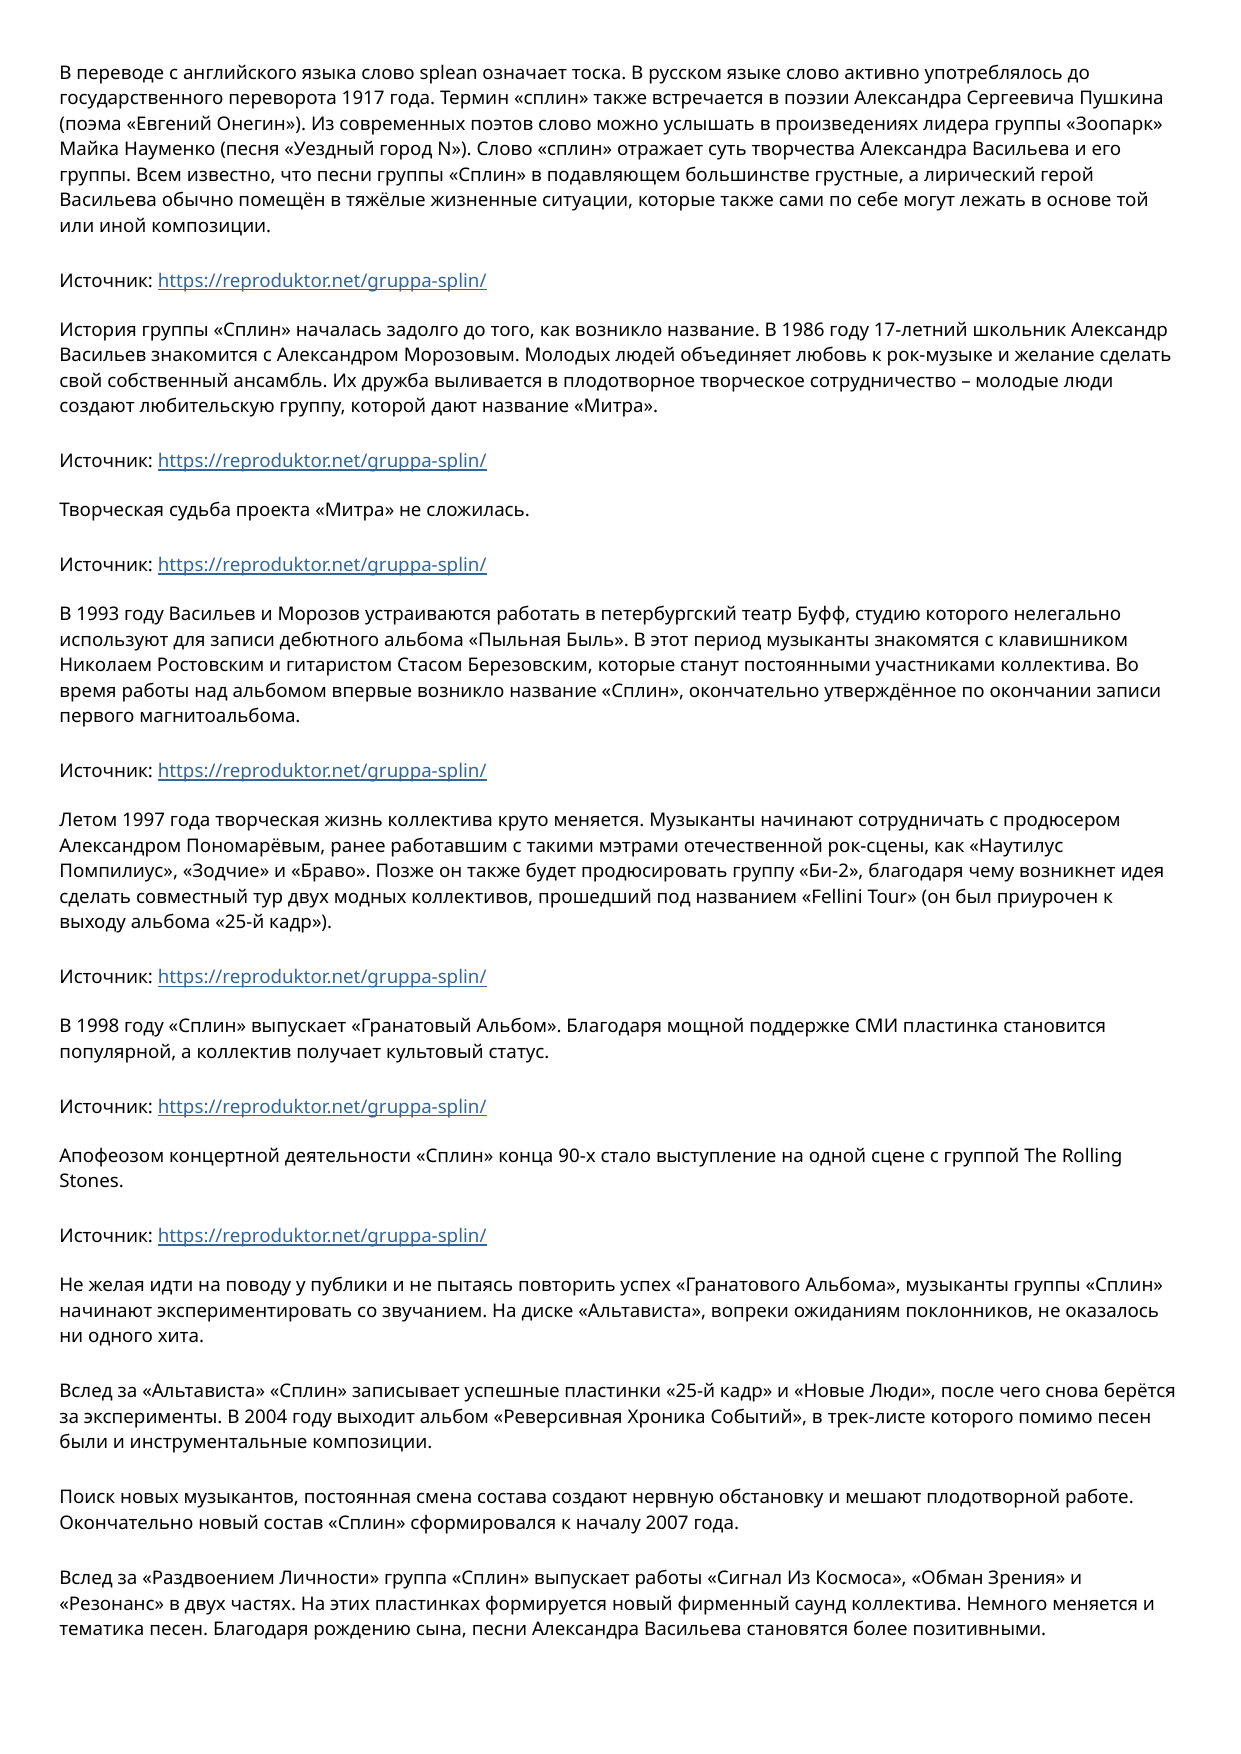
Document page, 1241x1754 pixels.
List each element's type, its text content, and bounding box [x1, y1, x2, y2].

text Источник: https://reproduktor.net/gruppa-splin/ [59, 758, 1181, 783]
text Творческая судьба проекта «Митра» не сложилась. [59, 497, 1181, 522]
text Источник: https://reproduktor.net/gruppa-splin/ [59, 267, 1181, 293]
text Не желая идти на поводу у публики и не пытаясь повторить успех «Гранатового Альбома», музыканты группы «Сплин» начинают экспериментировать со звучанием. На диске «Альтависта», вопреки ожиданиям поклонников, не оказалось ни одного хита. [59, 1272, 1181, 1348]
text Летом 1997 года творческая жизнь коллектива круто меняется. Музыканты начинают сотрудничать с продюсером Александром Пономарёвым, ранее работавшим с такими мэтрами отечественной рок-сцены, как «Наутилус Помпилиус», «Зодчие» и «Браво». Позже он также будет продюсировать группу «Би-2», благодаря чему возникнет идея сделать совместный тур двух модных коллективов, прошедший под названием «Fellini Tour» (он был приурочен к выходу альбома «25-й кадр»). [59, 807, 1181, 934]
text Источник: https://reproduktor.net/gruppa-splin/ [59, 552, 1181, 577]
text Вслед за «Раздвоением Личности» группа «Сплин» выпускает работы «Сигнал Из Космоса», «Обман Зрения» и «Резонанс» в двух частях. На этих пластинках формируется новый фирменный саунд коллектива. Немного меняется и тематика песен. Благодаря рождению сына, песни Александра Васильева становятся более позитивными. [59, 1564, 1181, 1641]
text Поиск новых музыкантов, постоянная смена состава создают нервную обстановку и мешают плодотворной работе. Окончательно новый состав «Сплин» сформировался к началу 2007 года. [59, 1484, 1181, 1535]
text В 1993 году Васильев и Морозов устраиваются работать в петербургский театр Буфф, студию которого нелегально используют для записи дебютного альбома «Пыльная Быль». В этот период музыканты знакомятся с клавишником Николаем Ростовским и гитаристом Стасом Березовским, которые станут постоянными участниками коллектива. Во время работы над альбомом впервые возникло название «Сплин», окончательно утверждённое по окончании записи первого магнитоальбома. [59, 601, 1181, 728]
text Источник: https://reproduktor.net/gruppa-splin/ [59, 1223, 1181, 1248]
text Апофеозом концертной деятельности «Сплин» конца 90-х стало выступление на одной сцене с группой The Rolling Stones. [59, 1142, 1181, 1193]
text В переводе с английского языка слово splean означает тоска. В русском языке слово активно употреблялось до государственного переворота 1917 года. Термин «сплин» также встречается в поэзии Александра Сергеевича Пушкина (поэма «Евгений Онегин»). Из современных поэтов слово можно услышать в произведениях лидера группы «Зоопарк» Майка Науменко (песня «Уездный город N»). Слово «сплин» отражает суть творчества Александра Васильева и его группы. Всем известно, что песни группы «Сплин» в подавляющем большинстве грустные, а лирический герой Васильева обычно помещён в тяжёлые жизненные ситуации, которые также сами по себе могут лежать в основе той или иной композиции. [59, 59, 1181, 238]
text Источник: https://reproduktor.net/gruppa-splin/ [59, 448, 1181, 473]
text Источник: https://reproduktor.net/gruppa-splin/ [59, 1093, 1181, 1119]
text В 1998 году «Сплин» выпускает «Гранатовый Альбом». Благодаря мощной поддержке СМИ пластинка становится популярной, а коллектив получает культовый статус. [59, 1013, 1181, 1064]
text Вслед за «Альтависта» «Сплин» записывает успешные пластинки «25-й кадр» и «Новые Люди», после чего снова берётся за эксперименты. В 2004 году выходит альбом «Реверсивная Хроника Событий», в трек-листе которого помимо песен были и инструментальные композиции. [59, 1378, 1181, 1454]
text История группы «Сплин» началась задолго до того, как возникло название. В 1986 году 17-летний школьник Александр Васильев знакомится с Александром Морозовым. Молодых людей объединяет любовь к рок-музыке и желание сделать свой собственный ансамбль. Их дружба выливается в плодотворное творческое сотрудничество – молодые люди создают любительскую группу, которой дают название «Митра». [59, 316, 1181, 418]
text Источник: https://reproduktor.net/gruppa-splin/ [59, 964, 1181, 989]
